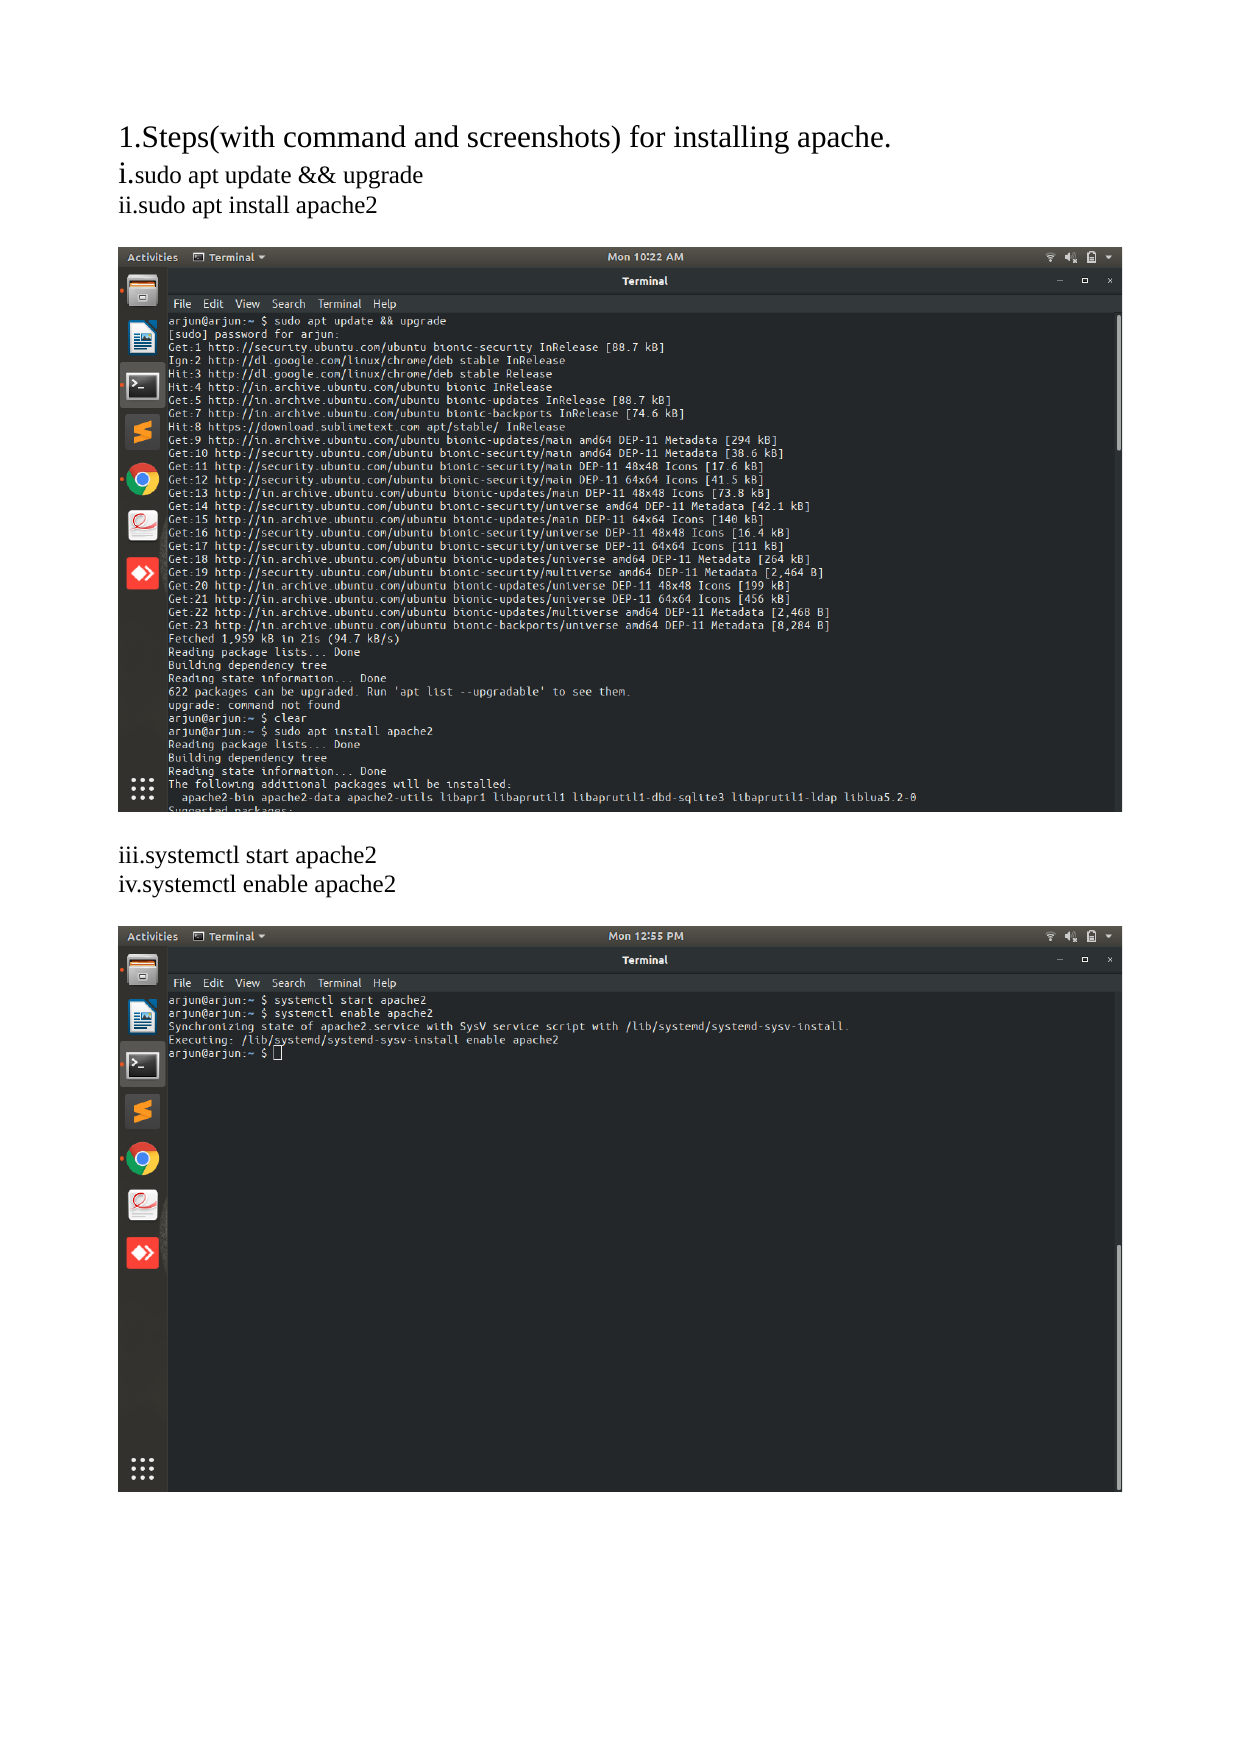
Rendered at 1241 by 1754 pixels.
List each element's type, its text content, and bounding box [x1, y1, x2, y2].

picture [118, 247, 1123, 812]
text 1.Steps(with command and screenshots) for installing apache. [118, 118, 1122, 154]
picture [118, 926, 1123, 1492]
text iii.systemctl start apache2 [118, 841, 1122, 869]
text ii.sudo apt install apache2 [118, 190, 1122, 219]
text i.sudo apt update && upgrade [118, 154, 1122, 190]
text iv.systemctl enable apache2 [118, 869, 1122, 898]
